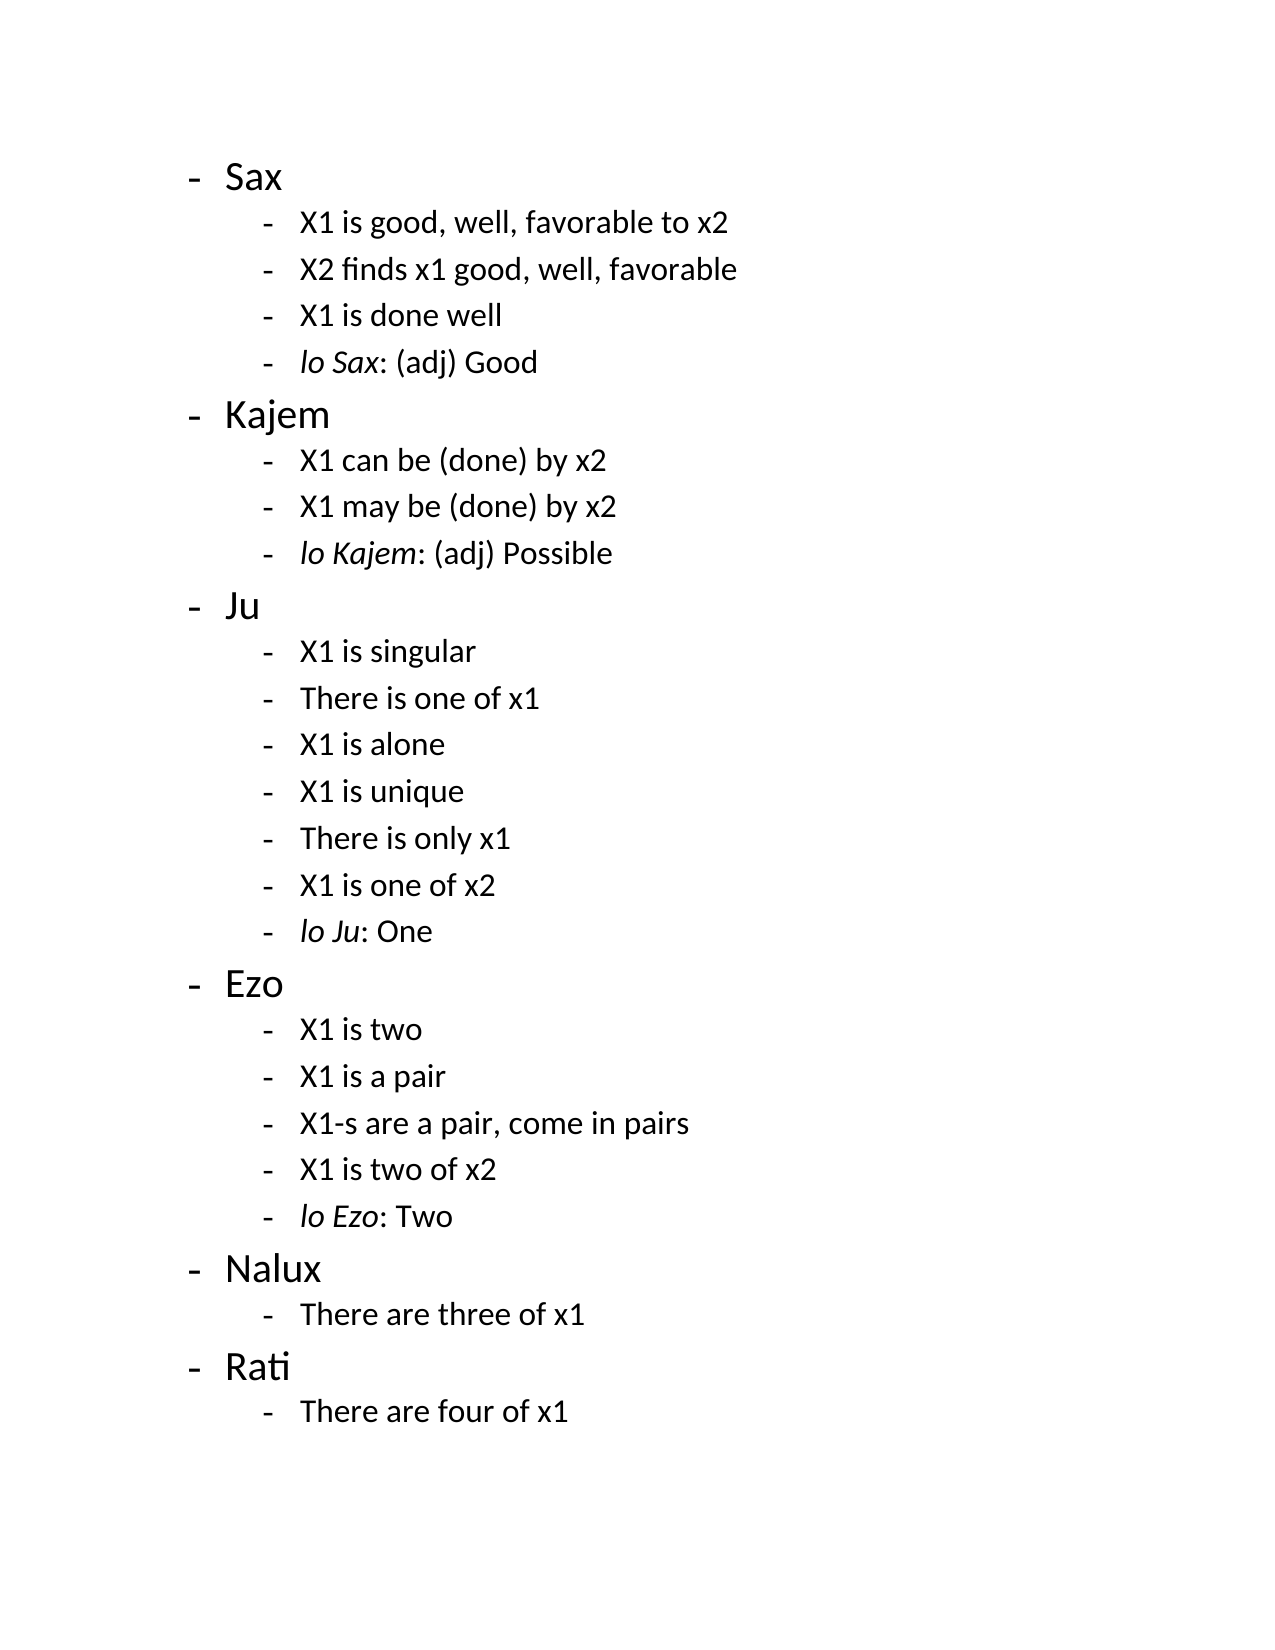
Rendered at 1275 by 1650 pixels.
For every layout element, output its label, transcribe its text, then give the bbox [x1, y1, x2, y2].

list X1-s are a pair, come in pairs [262, 1102, 1125, 1142]
list X1 is done well [262, 294, 1125, 335]
subtitle Kajem [187, 388, 1125, 439]
list X1 is a pair [262, 1055, 1125, 1096]
list X1 is unique [262, 770, 1125, 811]
list lo Ezo: Two [262, 1195, 1125, 1236]
list X1 is one of x2 [262, 864, 1125, 904]
list lo Ju: One [262, 911, 1125, 951]
list lo Kajem: (adj) Possible [262, 532, 1125, 573]
subtitle Ezo [187, 957, 1125, 1008]
list There are three of x1 [262, 1293, 1125, 1333]
list X1 may be (done) by x2 [262, 486, 1125, 526]
list X1 is alone [262, 723, 1125, 764]
subtitle Sax [187, 150, 1125, 201]
list X1 can be (done) by x2 [262, 439, 1125, 479]
list X1 is singular [262, 630, 1125, 671]
subtitle Rati [187, 1339, 1125, 1390]
list There is only x1 [262, 817, 1125, 858]
subtitle Ju [187, 579, 1125, 630]
list X2 finds x1 good, well, favorable [262, 248, 1125, 288]
list X1 is two of x2 [262, 1148, 1125, 1189]
list There is one of x1 [262, 677, 1125, 717]
list X1 is good, well, favorable to x2 [262, 201, 1125, 242]
list X1 is two [262, 1008, 1125, 1049]
list lo Sax: (adj) Good [262, 341, 1125, 382]
subtitle Nalux [187, 1242, 1125, 1293]
list There are four of x1 [262, 1390, 1125, 1431]
